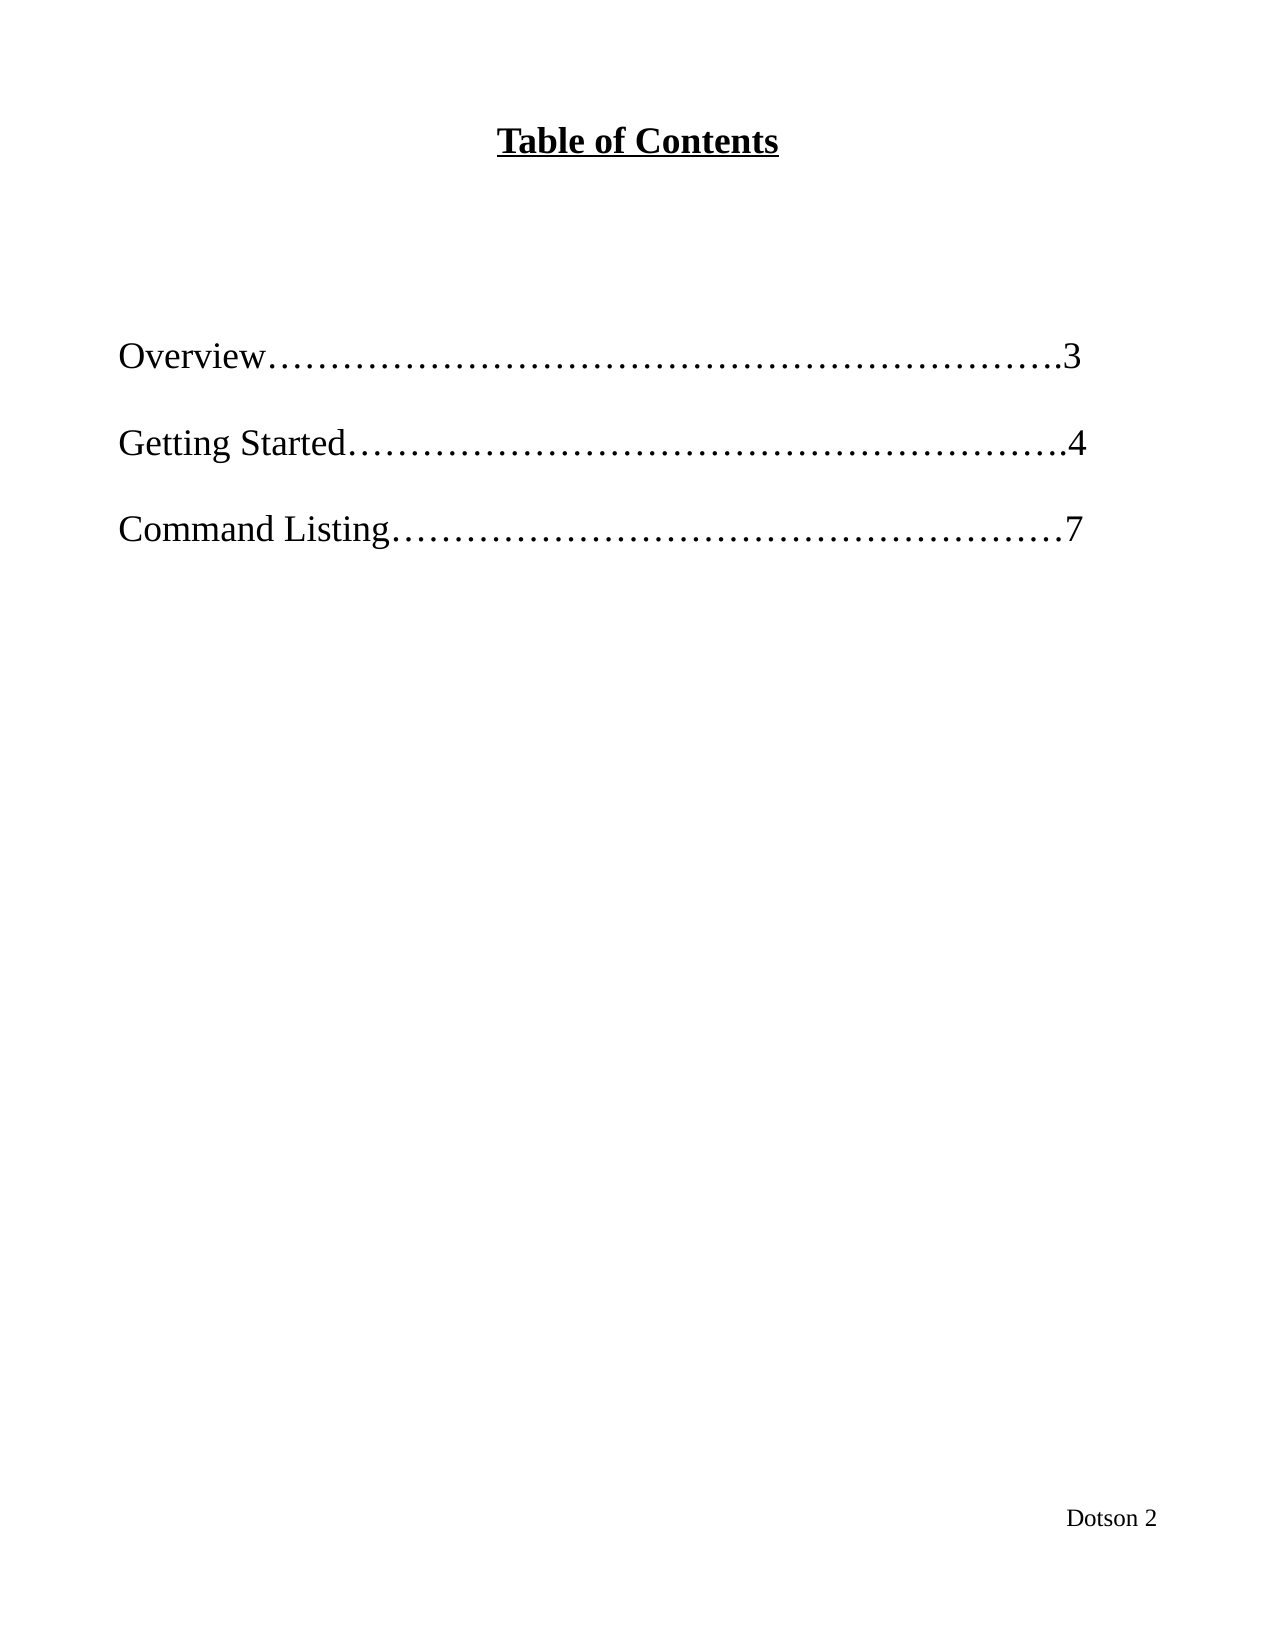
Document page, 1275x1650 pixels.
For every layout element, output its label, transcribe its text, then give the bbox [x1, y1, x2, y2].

text Command Listing………………………………………………7 [118, 506, 1157, 549]
text Getting Started………………………………………………….4 [118, 420, 1157, 463]
text Overview……………………………………………………….3 [118, 334, 1157, 377]
text Table of Contents [118, 118, 1157, 161]
